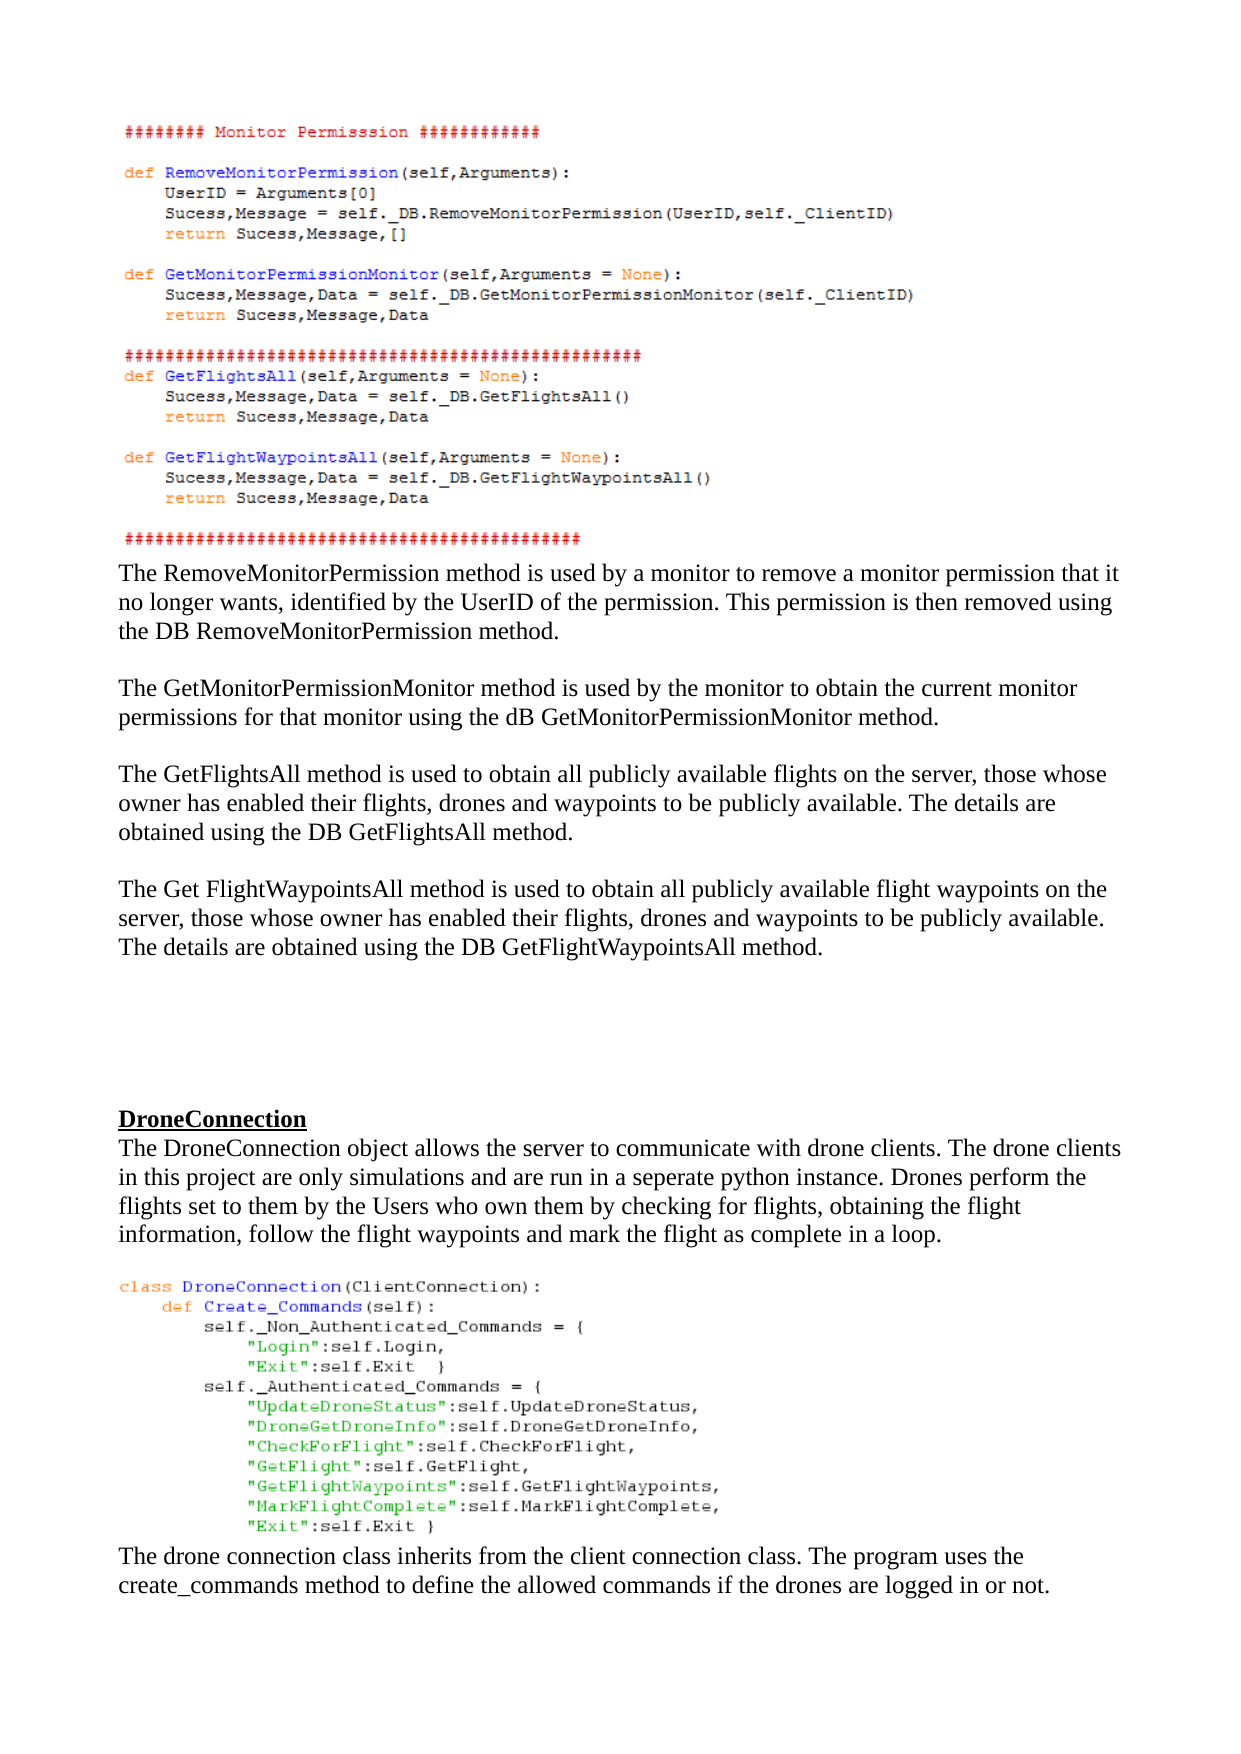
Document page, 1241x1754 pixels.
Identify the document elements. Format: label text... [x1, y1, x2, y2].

picture [118, 118, 932, 559]
text The Get FlightWaypointsAll method is used to obtain all publicly available flight waypoints on the server, those whose owner has enabled their flights, drones and waypoints to be publicly available. The details are obtained using the DB GetFlightWaypointsAll method. [118, 874, 1122, 961]
text The DroneConnection object allows the server to communicate with drone clients. The drone clients in this project are only simulations and are run in a seperate python instance. Drones perform the flights set to them by the Users who own them by checking for flights, obtaining the flight information, follow the flight waypoints and mark the flight as complete in a loop. [118, 1133, 1122, 1248]
text The drone connection class inherits from the client connection class. The program uses the create_commands method to define the allowed commands if the drones are logged in or not. [118, 1277, 1122, 1599]
text The GetMonitorPermissionMonitor method is used by the monitor to obtain the current monitor permissions for that monitor using the dB GetMonitorPermissionMonitor method. [118, 673, 1122, 731]
text DroneConnection [118, 1104, 1122, 1133]
text The RemoveMonitorPermission method is used by a monitor to remove a monitor permission that it no longer wants, identified by the UserID of the permission. This permission is then removed using the DB RemoveMonitorPermission method. [118, 118, 1122, 644]
picture [118, 1277, 737, 1542]
text The GetFlightsAll method is used to obtain all publicly available flights on the server, those whose owner has enabled their flights, drones and waypoints to be publicly available. The details are obtained using the DB GetFlightsAll method. [118, 759, 1122, 846]
